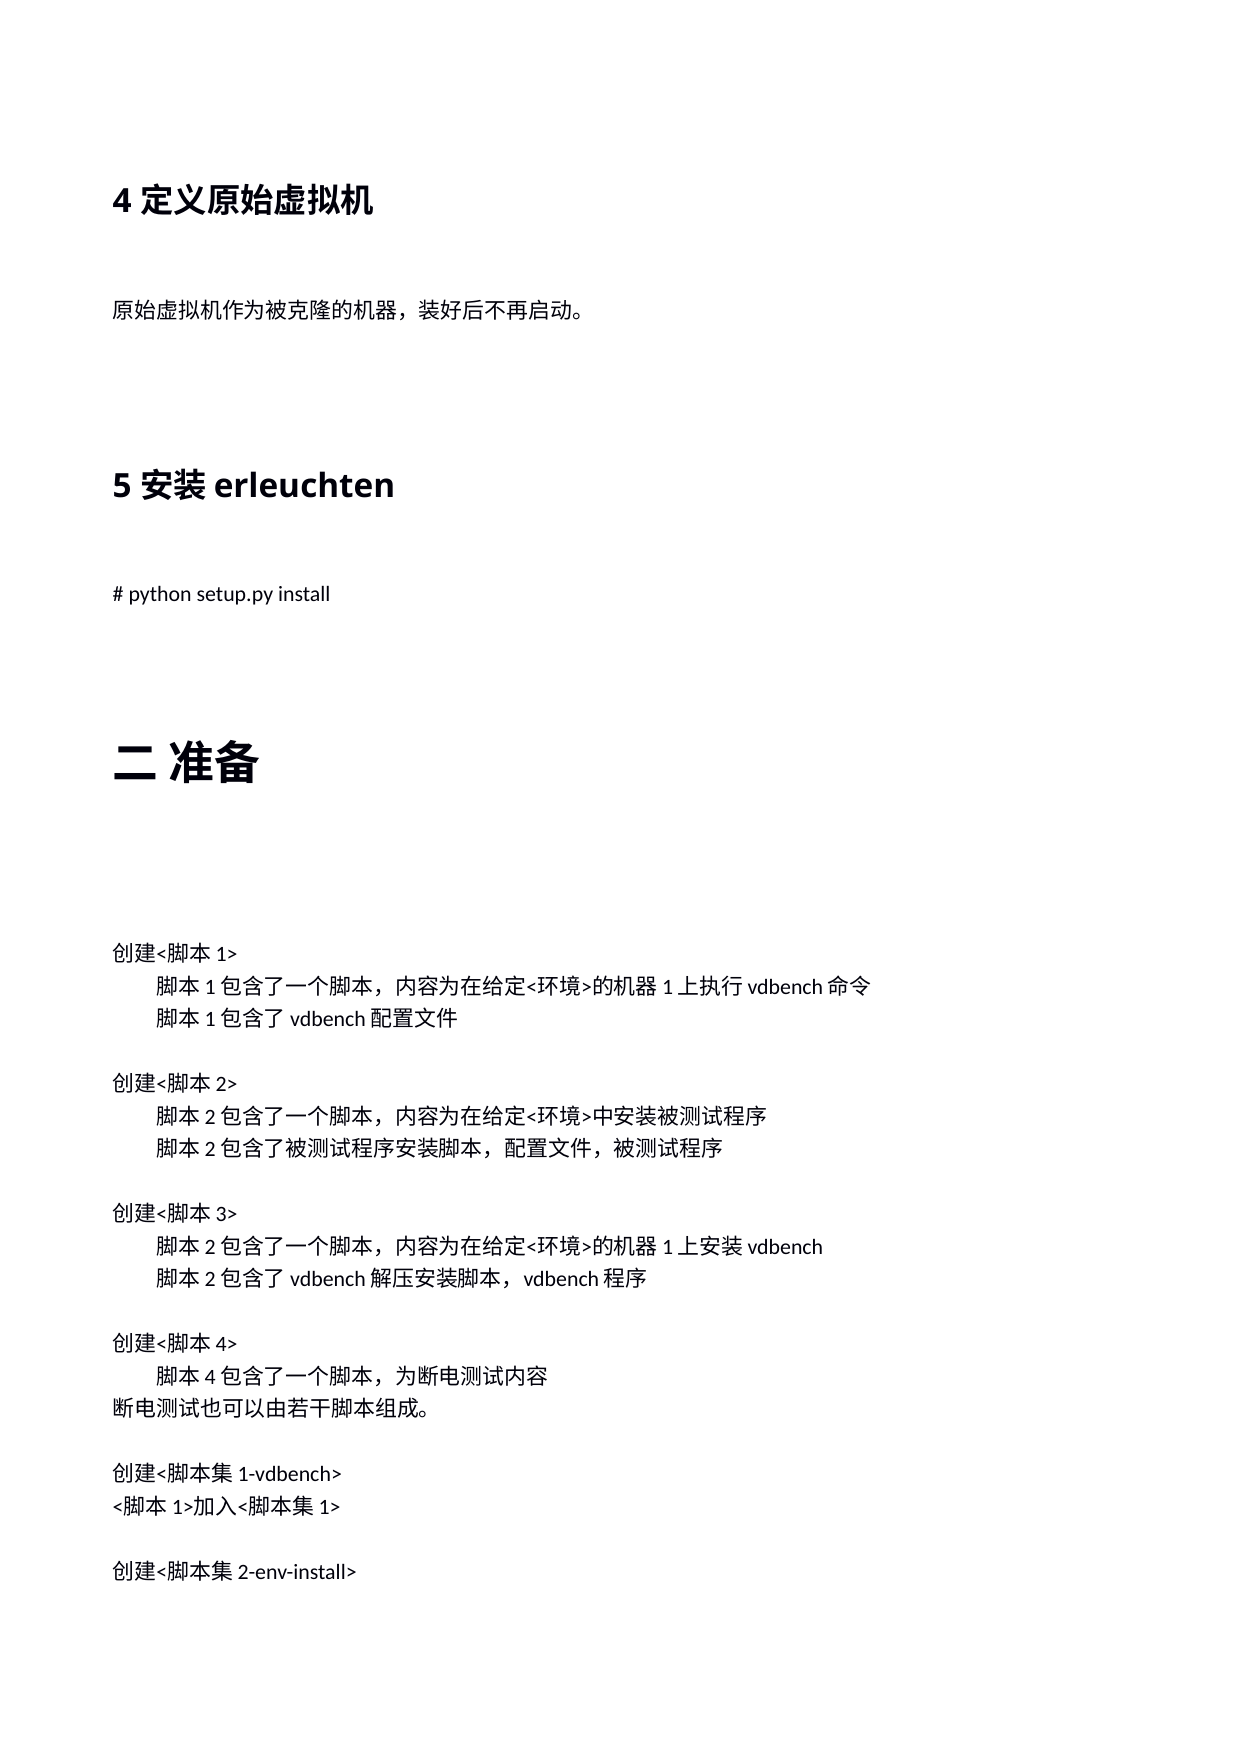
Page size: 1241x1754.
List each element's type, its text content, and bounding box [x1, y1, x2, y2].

subtitle 4 定义原始虚拟机 [112, 162, 1128, 227]
text 创建<脚本2> [112, 1062, 1128, 1095]
subtitle 二 准备 [112, 707, 1128, 804]
text 脚本4包含了一个脚本，为断电测试内容 [112, 1355, 1128, 1387]
text 脚本2包含了一个脚本，内容为在给定<环境>中安装被测试程序 [112, 1095, 1128, 1127]
text 创建<脚本集2-env-install> [112, 1550, 1128, 1582]
text 原始虚拟机作为被克隆的机器，装好后不再启动。 [112, 289, 1128, 322]
subtitle 5 安装erleuchten [112, 446, 1128, 511]
text <脚本1>加入<脚本集1> [112, 1485, 1128, 1517]
text 脚本2包含了被测试程序安装脚本，配置文件，被测试程序 [112, 1127, 1128, 1160]
text 创建<脚本1> [112, 932, 1128, 965]
text 脚本1包含了一个脚本，内容为在给定<环境>的机器1上执行vdbench命令 [112, 965, 1128, 997]
text 脚本2包含了一个脚本，内容为在给定<环境>的机器1上安装vdbench [112, 1225, 1128, 1257]
text 创建<脚本集1-vdbench> [112, 1452, 1128, 1485]
text 创建<脚本4> [112, 1322, 1128, 1355]
text # python setup.py install [112, 574, 1128, 606]
text 断电测试也可以由若干脚本组成。 [112, 1387, 1128, 1420]
text 创建<脚本3> [112, 1192, 1128, 1225]
text 脚本2包含了vdbench解压安装脚本，vdbench程序 [112, 1257, 1128, 1290]
text 脚本1包含了vdbench配置文件 [112, 997, 1128, 1030]
